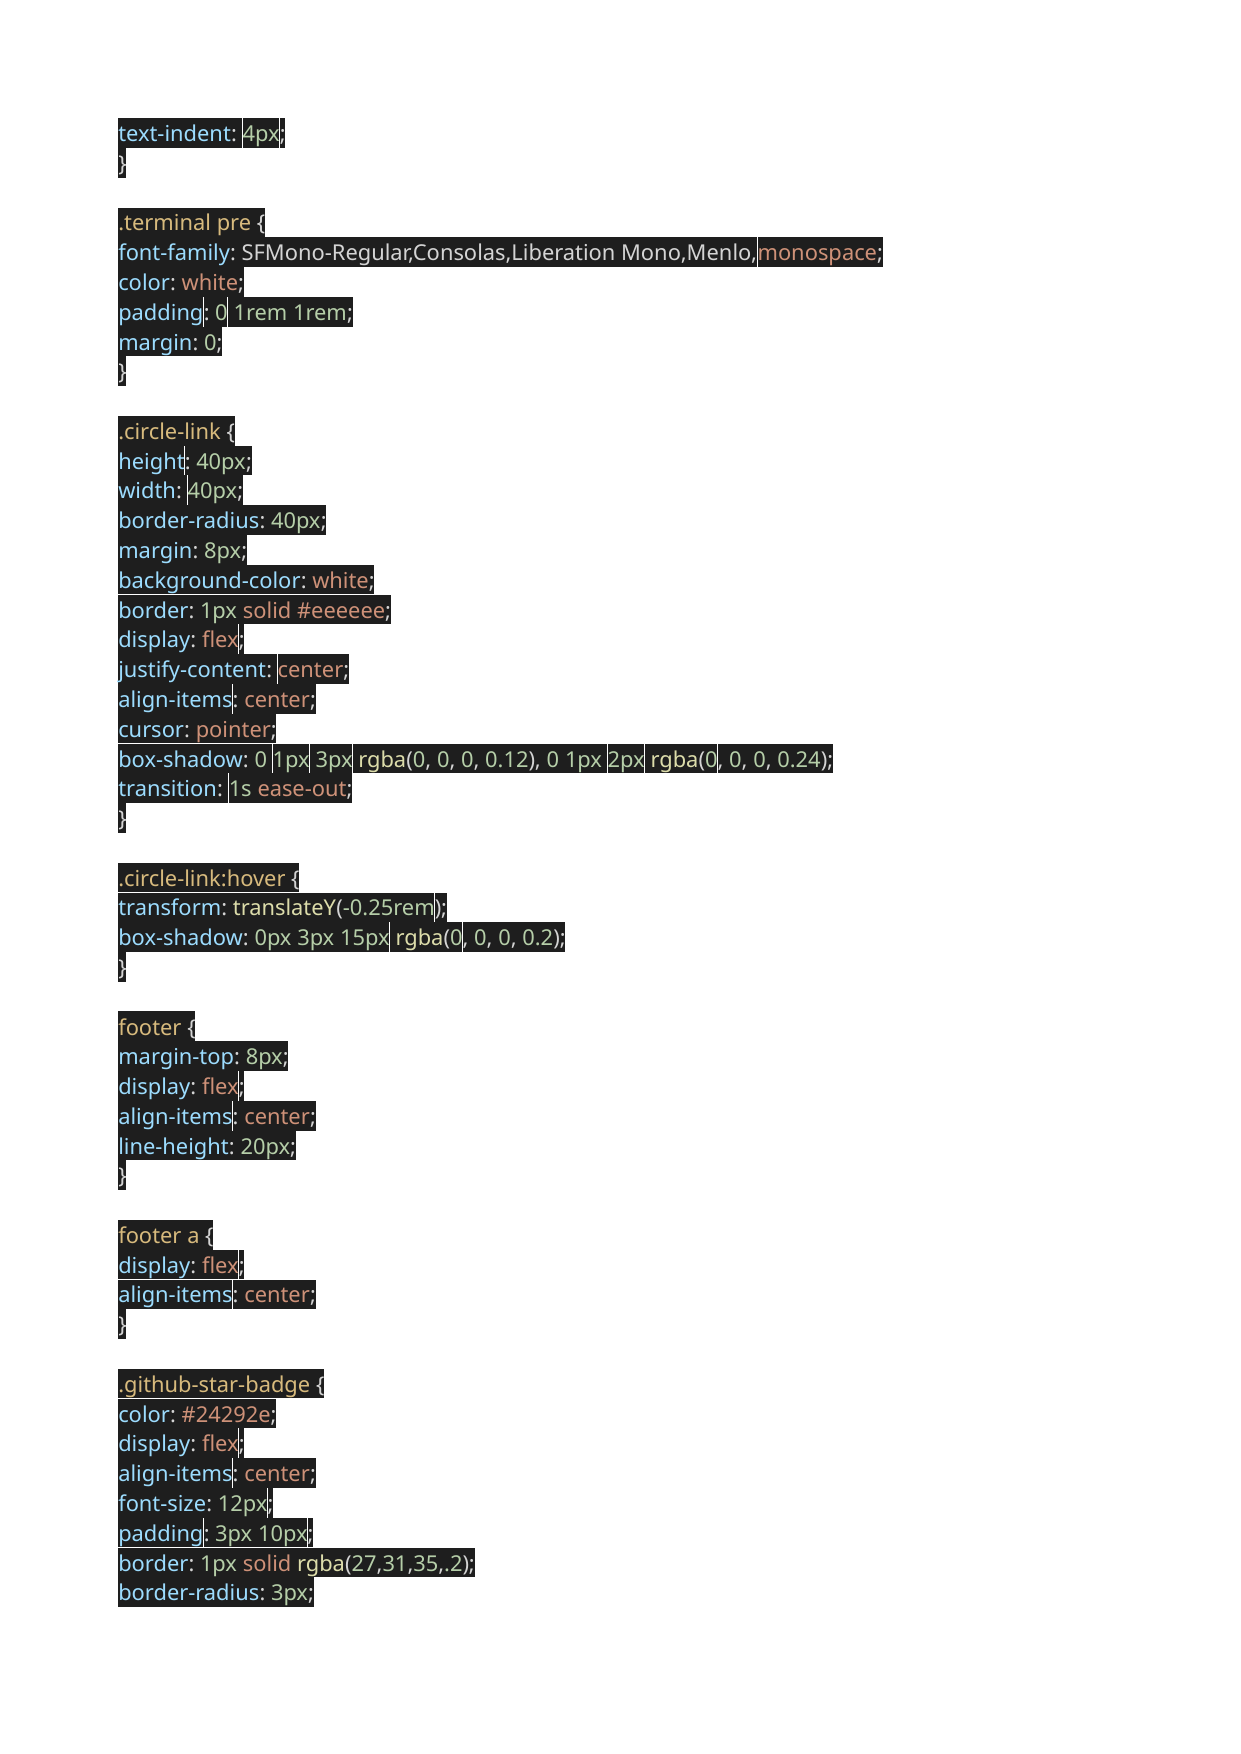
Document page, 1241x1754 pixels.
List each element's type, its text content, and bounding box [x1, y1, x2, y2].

text color: white; [118, 267, 1122, 297]
text text-indent: 4px; [118, 118, 1122, 148]
text transition: 1s ease-out; [118, 773, 1122, 803]
text .github-star-badge { [118, 1369, 1122, 1398]
text border-radius: 3px; [118, 1577, 1122, 1607]
text display: flex; [118, 1071, 1122, 1101]
text line-height: 20px; [118, 1131, 1122, 1160]
text margin-top: 8px; [118, 1041, 1122, 1071]
text .terminal pre { [118, 207, 1122, 237]
text cursor: pointer; [118, 714, 1122, 743]
text height: 40px; [118, 446, 1122, 475]
text .circle-link:hover { [118, 863, 1122, 892]
text background-color: white; [118, 565, 1122, 594]
text border-radius: 40px; [118, 505, 1122, 535]
text align-items: center; [118, 1101, 1122, 1131]
text padding: 0 1rem 1rem; [118, 297, 1122, 327]
text border: 1px solid #eeeeee; [118, 594, 1122, 624]
text display: flex; [118, 624, 1122, 654]
text } [118, 148, 1122, 178]
text align-items: center; [118, 684, 1122, 714]
text font-size: 12px; [118, 1488, 1122, 1518]
text display: flex; [118, 1428, 1122, 1458]
text align-items: center; [118, 1279, 1122, 1309]
text } [118, 952, 1122, 982]
text footer a { [118, 1220, 1122, 1250]
text } [118, 356, 1122, 386]
text footer { [118, 1011, 1122, 1041]
text width: 40px; [118, 475, 1122, 505]
text transform: translateY(-0.25rem); [118, 892, 1122, 922]
text align-items: center; [118, 1458, 1122, 1488]
text border: 1px solid rgba(27,31,35,.2); [118, 1547, 1122, 1577]
text } [118, 1309, 1122, 1339]
text box-shadow: 0 1px 3px rgba(0, 0, 0, 0.12), 0 1px 2px rgba(0, 0, 0, 0.24); [118, 743, 1122, 773]
text color: #24292e; [118, 1398, 1122, 1428]
text margin: 0; [118, 327, 1122, 356]
text justify-content: center; [118, 654, 1122, 684]
text } [118, 1160, 1122, 1190]
text display: flex; [118, 1250, 1122, 1279]
text padding: 3px 10px; [118, 1518, 1122, 1547]
text margin: 8px; [118, 535, 1122, 565]
text box-shadow: 0px 3px 15px rgba(0, 0, 0, 0.2); [118, 922, 1122, 952]
text } [118, 803, 1122, 833]
text .circle-link { [118, 416, 1122, 446]
text font-family: SFMono-Regular,Consolas,Liberation Mono,Menlo,monospace; [118, 237, 1122, 267]
